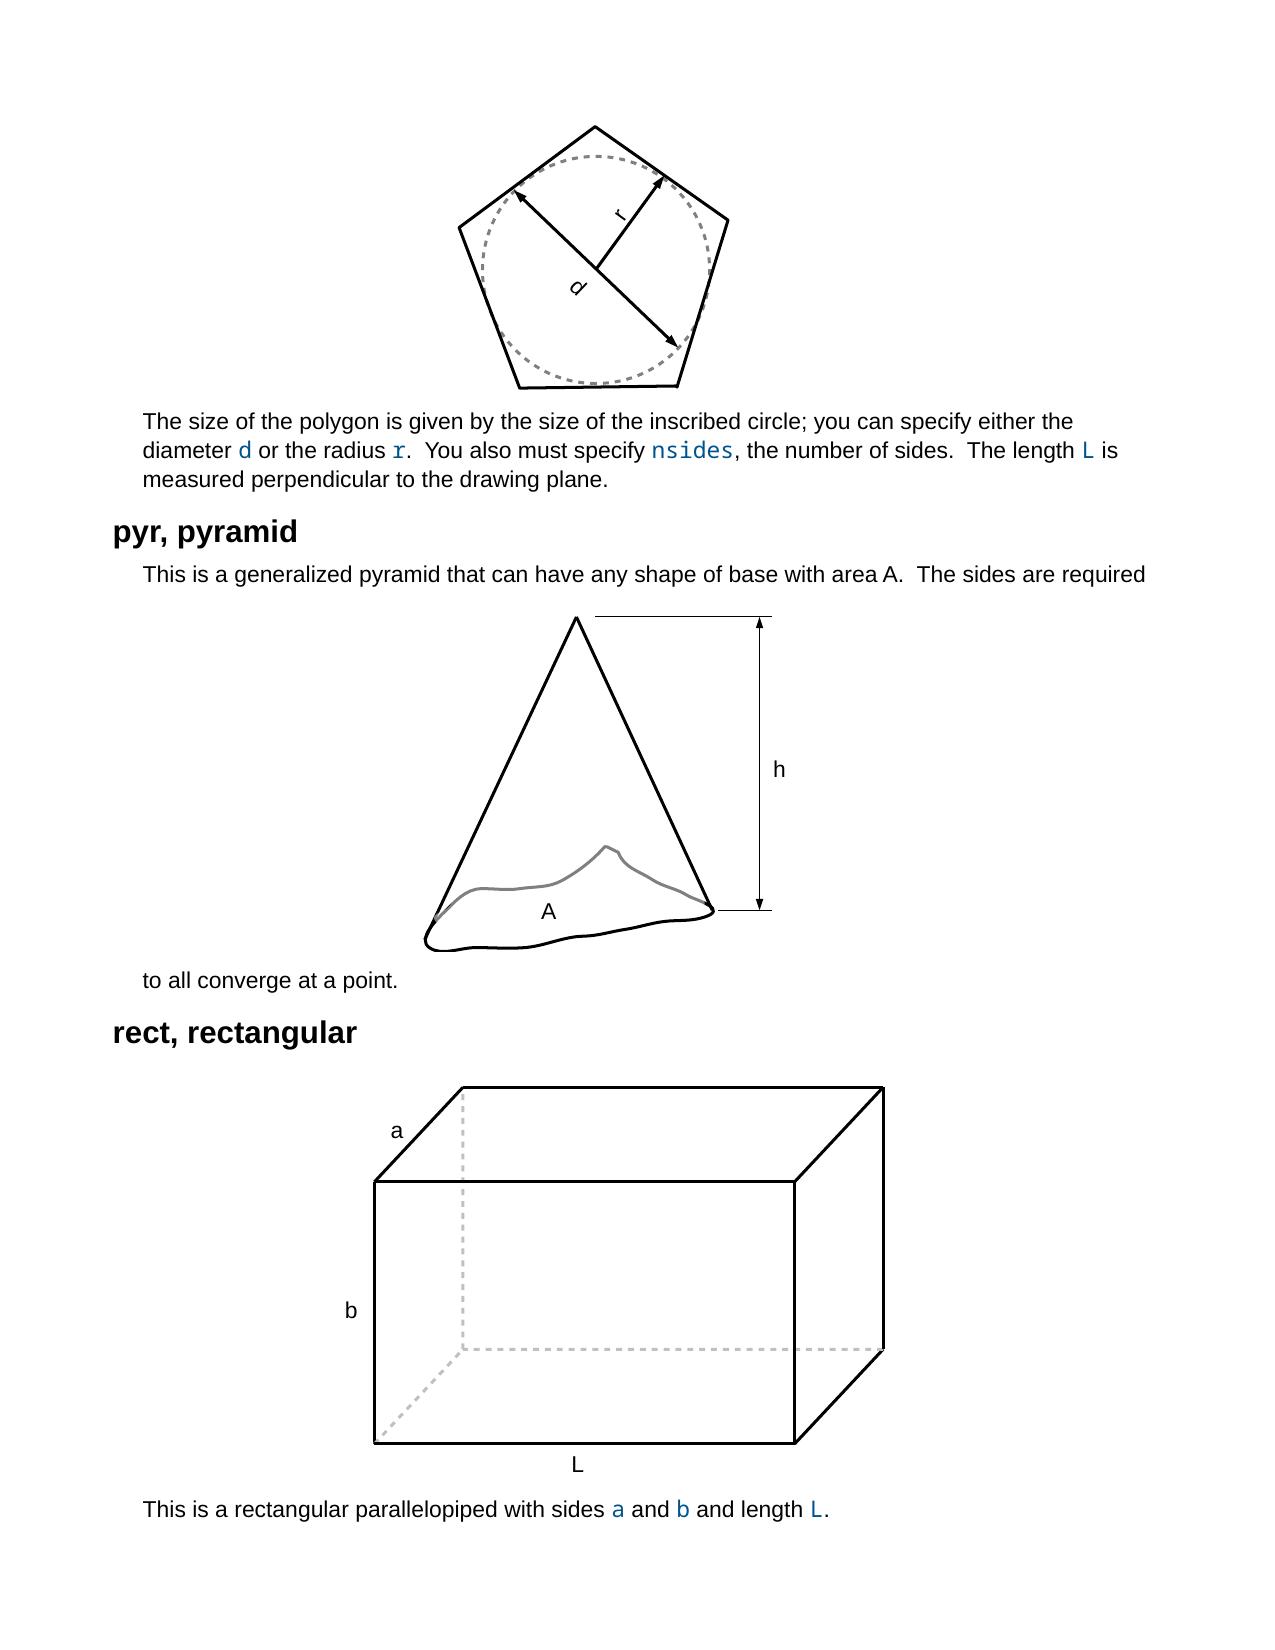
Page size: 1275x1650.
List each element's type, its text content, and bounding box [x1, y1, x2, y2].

text The size of the polygon is given by the size of the inscribed circle; you can specify either the diameter d or the radius r. You also must specify nsides, the number of sides. The length L is measured perpendicular to the drawing plane. [142, 112, 1162, 492]
text This is a generalized pyramid that can have any shape of base with area A. The sides are required to all converge at a point. [142, 561, 1162, 993]
subtitle rect, rectangular [112, 1014, 1162, 1050]
text This is a rectangular parallelopiped with sides a and b and length L. [142, 1062, 1162, 1524]
subtitle pyr, pyramid [112, 513, 1162, 549]
